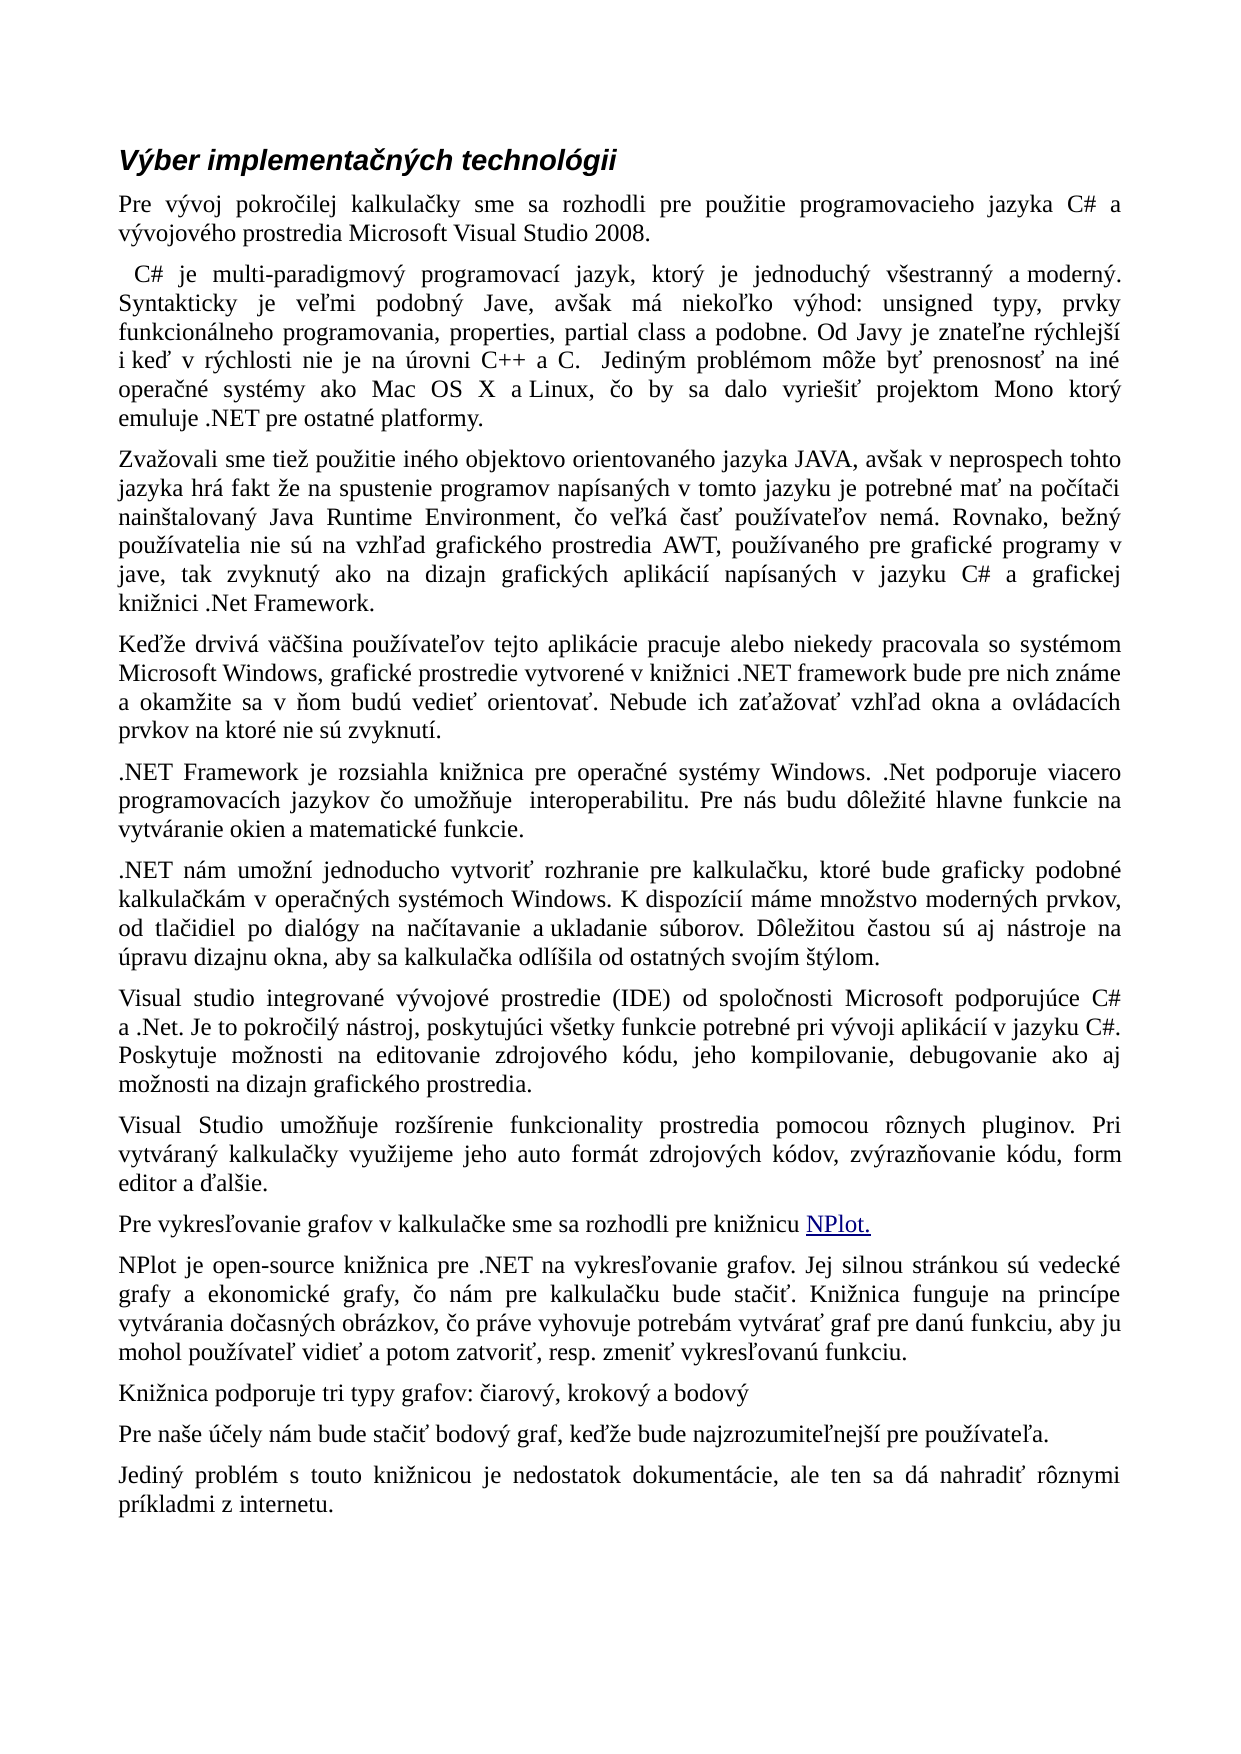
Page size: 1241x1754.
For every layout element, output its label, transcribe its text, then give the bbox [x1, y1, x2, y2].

text Pre vykresľovanie grafov v kalkulačke sme sa rozhodli pre knižnicu NPlot. [118, 1209, 1122, 1238]
text NPlot je open-source knižnica pre .NET na vykresľovanie grafov. Jej silnou stránkou sú vedecké grafy a ekonomické grafy, čo nám pre kalkulačku bude stačiť. Knižnica funguje na princípe vytvárania dočasných obrázkov, čo práve vyhovuje potrebám vytvárať graf pre danú funkciu, aby ju mohol používateľ vidieť a potom zatvoriť, resp. zmeniť vykresľovanú funkciu. [118, 1250, 1122, 1365]
text Jediný problém s touto knižnicou je nedostatok dokumentácie, ale ten sa dá nahradiť rôznymi príkladmi z internetu. [118, 1460, 1122, 1518]
text Pre vývoj pokročilej kalkulačky sme sa rozhodli pre použitie programovacieho jazyka C# a vývojového prostredia Microsoft Visual Studio 2008. [118, 189, 1122, 247]
text Knižnica podporuje tri typy grafov: čiarový, krokový a bodový [118, 1378, 1122, 1407]
subtitle Výber implementačných technológii [118, 143, 1122, 177]
text Pre naše účely nám bude stačiť bodový graf, keďže bude najzrozumiteľnejší pre používateľa. [118, 1419, 1122, 1448]
text Visual studio integrované vývojové prostredie (IDE) od spoločnosti Microsoft podporujúce C# a .Net. Je to pokročilý nástroj, poskytujúci všetky funkcie potrebné pri vývoji aplikácií v jazyku C#. Poskytuje možnosti na editovanie zdrojového kódu, jeho kompilovanie, debugovanie ako aj možnosti na dizajn grafického prostredia. [118, 983, 1122, 1098]
text .NET Framework je rozsiahla knižnica pre operačné systémy Windows. .Net podporuje viacero programovacích jazykov čo umožňuje interoperabilitu. Pre nás budu dôležité hlavne funkcie na vytváranie okien a matematické funkcie. [118, 757, 1122, 843]
text .NET nám umožní jednoducho vytvoriť rozhranie pre kalkulačku, ktoré bude graficky podobné kalkulačkám v operačných systémoch Windows. K dispozícií máme množstvo moderných prvkov, od tlačidiel po dialógy na načítavanie a ukladanie súborov. Dôležitou častou sú aj nástroje na úpravu dizajnu okna, aby sa kalkulačka odlíšila od ostatných svojím štýlom. [118, 855, 1122, 970]
text C# je multi-paradigmový programovací jazyk, ktorý je jednoduchý všestranný a moderný. Syntakticky je veľmi podobný Jave, avšak má niekoľko výhod: unsigned typy, prvky funkcionálneho programovania, properties, partial class a podobne. Od Javy je znateľne rýchlejší i keď v rýchlosti nie je na úrovni C++ a C. Jediným problémom môže byť prenosnosť na iné operačné systémy ako Mac OS X a Linux, čo by sa dalo vyriešiť projektom Mono ktorý emuluje .NET pre ostatné platformy. [118, 259, 1122, 432]
text Keďže drvivá väčšina používateľov tejto aplikácie pracuje alebo niekedy pracovala so systémom Microsoft Windows, grafické prostredie vytvorené v knižnici .NET framework bude pre nich známe a okamžite sa v ňom budú vedieť orientovať. Nebude ich zaťažovať vzhľad okna a ovládacích prvkov na ktoré nie sú zvyknutí. [118, 629, 1122, 744]
text Visual Studio umožňuje rozšírenie funkcionality prostredia pomocou rôznych pluginov. Pri vytváraný kalkulačky využijeme jeho auto formát zdrojových kódov, zvýrazňovanie kódu, form editor a ďalšie. [118, 1110, 1122, 1197]
text Zvažovali sme tiež použitie iného objektovo orientovaného jazyka JAVA, avšak v neprospech tohto jazyka hrá fakt že na spustenie programov napísaných v tomto jazyku je potrebné mať na počítači nainštalovaný Java Runtime Environment, čo veľká časť používateľov nemá. Rovnako, bežný používatelia nie sú na vzhľad grafického prostredia AWT, používaného pre grafické programy v jave, tak zvyknutý ako na dizajn grafických aplikácií napísaných v jazyku C# a grafickej knižnici .Net Framework. [118, 444, 1122, 617]
